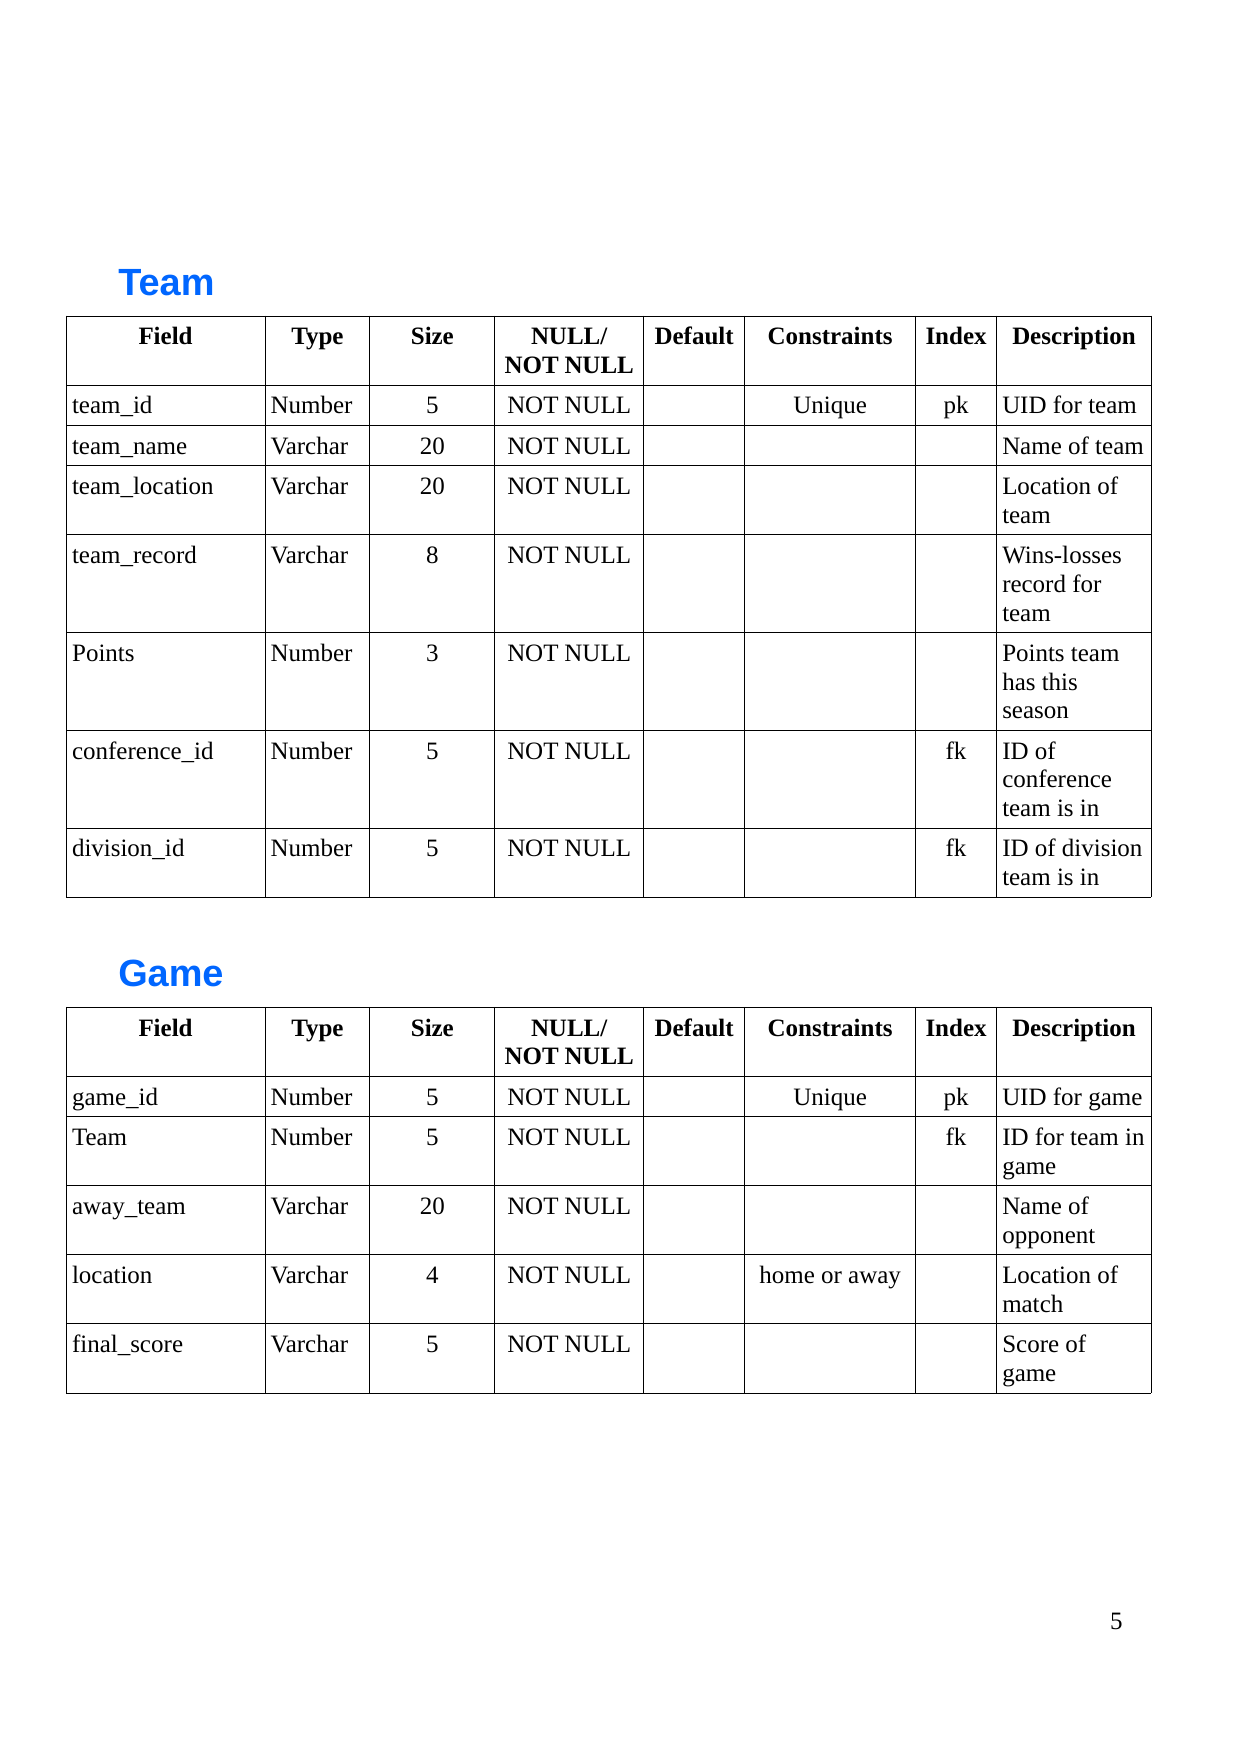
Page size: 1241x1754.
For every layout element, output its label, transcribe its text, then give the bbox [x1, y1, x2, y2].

table_cell [644, 1117, 744, 1185]
table_cell away_team [67, 1186, 265, 1254]
table_cell 3 [370, 633, 494, 730]
table_header NULL/ NOT NULL [495, 317, 643, 384]
table_header Type [266, 1008, 369, 1076]
table_cell game_id [67, 1077, 265, 1116]
table_cell [745, 1324, 915, 1392]
table_cell NOT NULL [495, 1186, 643, 1254]
table_header Index [916, 317, 996, 384]
table_cell [745, 426, 915, 465]
table_cell ID for team in game [997, 1117, 1151, 1185]
subtitle Game [118, 951, 1122, 994]
table_cell [916, 633, 996, 730]
table_cell NOT NULL [495, 1324, 643, 1392]
table_cell [745, 1117, 915, 1185]
table_cell fk [916, 731, 996, 828]
table_header Type [266, 317, 369, 384]
table_cell Number [266, 1077, 369, 1116]
table_cell ID of division team is in [997, 829, 1151, 897]
table_cell [916, 1186, 996, 1254]
table_cell [916, 1255, 996, 1323]
table_cell Varchar [266, 1255, 369, 1323]
table_header NULL/ NOT NULL [495, 1008, 643, 1076]
table_cell location [67, 1255, 265, 1323]
table_cell Number [266, 1117, 369, 1185]
table_cell [745, 633, 915, 730]
table_cell NOT NULL [495, 1077, 643, 1116]
table_cell Varchar [266, 426, 369, 465]
table_header Constraints [745, 317, 915, 384]
table_cell team_location [67, 466, 265, 534]
subtitle Team [118, 259, 1122, 303]
table_cell NOT NULL [495, 426, 643, 465]
table_header Constraints [745, 1008, 915, 1076]
table_cell 5 [370, 1077, 494, 1116]
table_cell fk [916, 1117, 996, 1185]
table_cell [644, 1255, 744, 1323]
table_cell [644, 386, 744, 425]
table_cell [745, 1186, 915, 1254]
table_cell NOT NULL [495, 466, 643, 534]
table_cell Unique [745, 1077, 915, 1116]
table_cell 20 [370, 426, 494, 465]
table_cell Name of opponent [997, 1186, 1151, 1254]
table_header Description [997, 317, 1151, 384]
table_cell NOT NULL [495, 829, 643, 897]
table_cell Location of match [997, 1255, 1151, 1323]
table_cell [916, 535, 996, 632]
table_cell 5 [370, 386, 494, 425]
table_cell [644, 426, 744, 465]
table_cell team_id [67, 386, 265, 425]
table_header Default [644, 1008, 744, 1076]
table_cell 5 [370, 829, 494, 897]
table_header Index [916, 1008, 996, 1076]
table_cell Location of team [997, 466, 1151, 534]
table_cell home or away [745, 1255, 915, 1323]
table_cell Varchar [266, 535, 369, 632]
table_cell [916, 426, 996, 465]
table_cell 4 [370, 1255, 494, 1323]
table_cell Team [67, 1117, 265, 1185]
table_cell 5 [370, 1324, 494, 1392]
table_cell 8 [370, 535, 494, 632]
table_cell team_name [67, 426, 265, 465]
table_cell Number [266, 731, 369, 828]
table_cell division_id [67, 829, 265, 897]
table_header Size [370, 1008, 494, 1076]
table_cell 20 [370, 1186, 494, 1254]
table_cell final_score [67, 1324, 265, 1392]
table_header Size [370, 317, 494, 384]
table_cell NOT NULL [495, 731, 643, 828]
table_cell Points [67, 633, 265, 730]
table_cell [644, 1186, 744, 1254]
table_cell NOT NULL [495, 1117, 643, 1185]
table_cell Points team has this season [997, 633, 1151, 730]
table_cell [745, 731, 915, 828]
table_cell Varchar [266, 466, 369, 534]
table_cell [644, 633, 744, 730]
table_header Default [644, 317, 744, 384]
table_header Field [67, 1008, 265, 1076]
table_cell [644, 466, 744, 534]
table_cell conference_id [67, 731, 265, 828]
table_cell Number [266, 829, 369, 897]
table_header Field [67, 317, 265, 384]
table_cell Wins-losses record for team [997, 535, 1151, 632]
table_cell NOT NULL [495, 633, 643, 730]
table_cell Varchar [266, 1186, 369, 1254]
table_cell ID of conference team is in [997, 731, 1151, 828]
table_cell Name of team [997, 426, 1151, 465]
table_cell fk [916, 829, 996, 897]
table_cell [745, 829, 915, 897]
table_cell Score of game [997, 1324, 1151, 1392]
table_header Description [997, 1008, 1151, 1076]
table_cell Number [266, 386, 369, 425]
table_cell [644, 535, 744, 632]
table_cell [745, 535, 915, 632]
table_cell [644, 829, 744, 897]
table_cell UID for team [997, 386, 1151, 425]
table_cell NOT NULL [495, 386, 643, 425]
table_cell pk [916, 386, 996, 425]
table_cell Varchar [266, 1324, 369, 1392]
table_cell Number [266, 633, 369, 730]
table_cell 20 [370, 466, 494, 534]
table_cell NOT NULL [495, 1255, 643, 1323]
table_cell NOT NULL [495, 535, 643, 632]
table_cell pk [916, 1077, 996, 1116]
table_cell [644, 1324, 744, 1392]
table_cell Unique [745, 386, 915, 425]
table_cell [644, 731, 744, 828]
table_cell [916, 466, 996, 534]
table_cell 5 [370, 1117, 494, 1185]
table_cell [916, 1324, 996, 1392]
table_cell [644, 1077, 744, 1116]
table_cell UID for game [997, 1077, 1151, 1116]
table_cell team_record [67, 535, 265, 632]
table_cell [745, 466, 915, 534]
table_cell 5 [370, 731, 494, 828]
